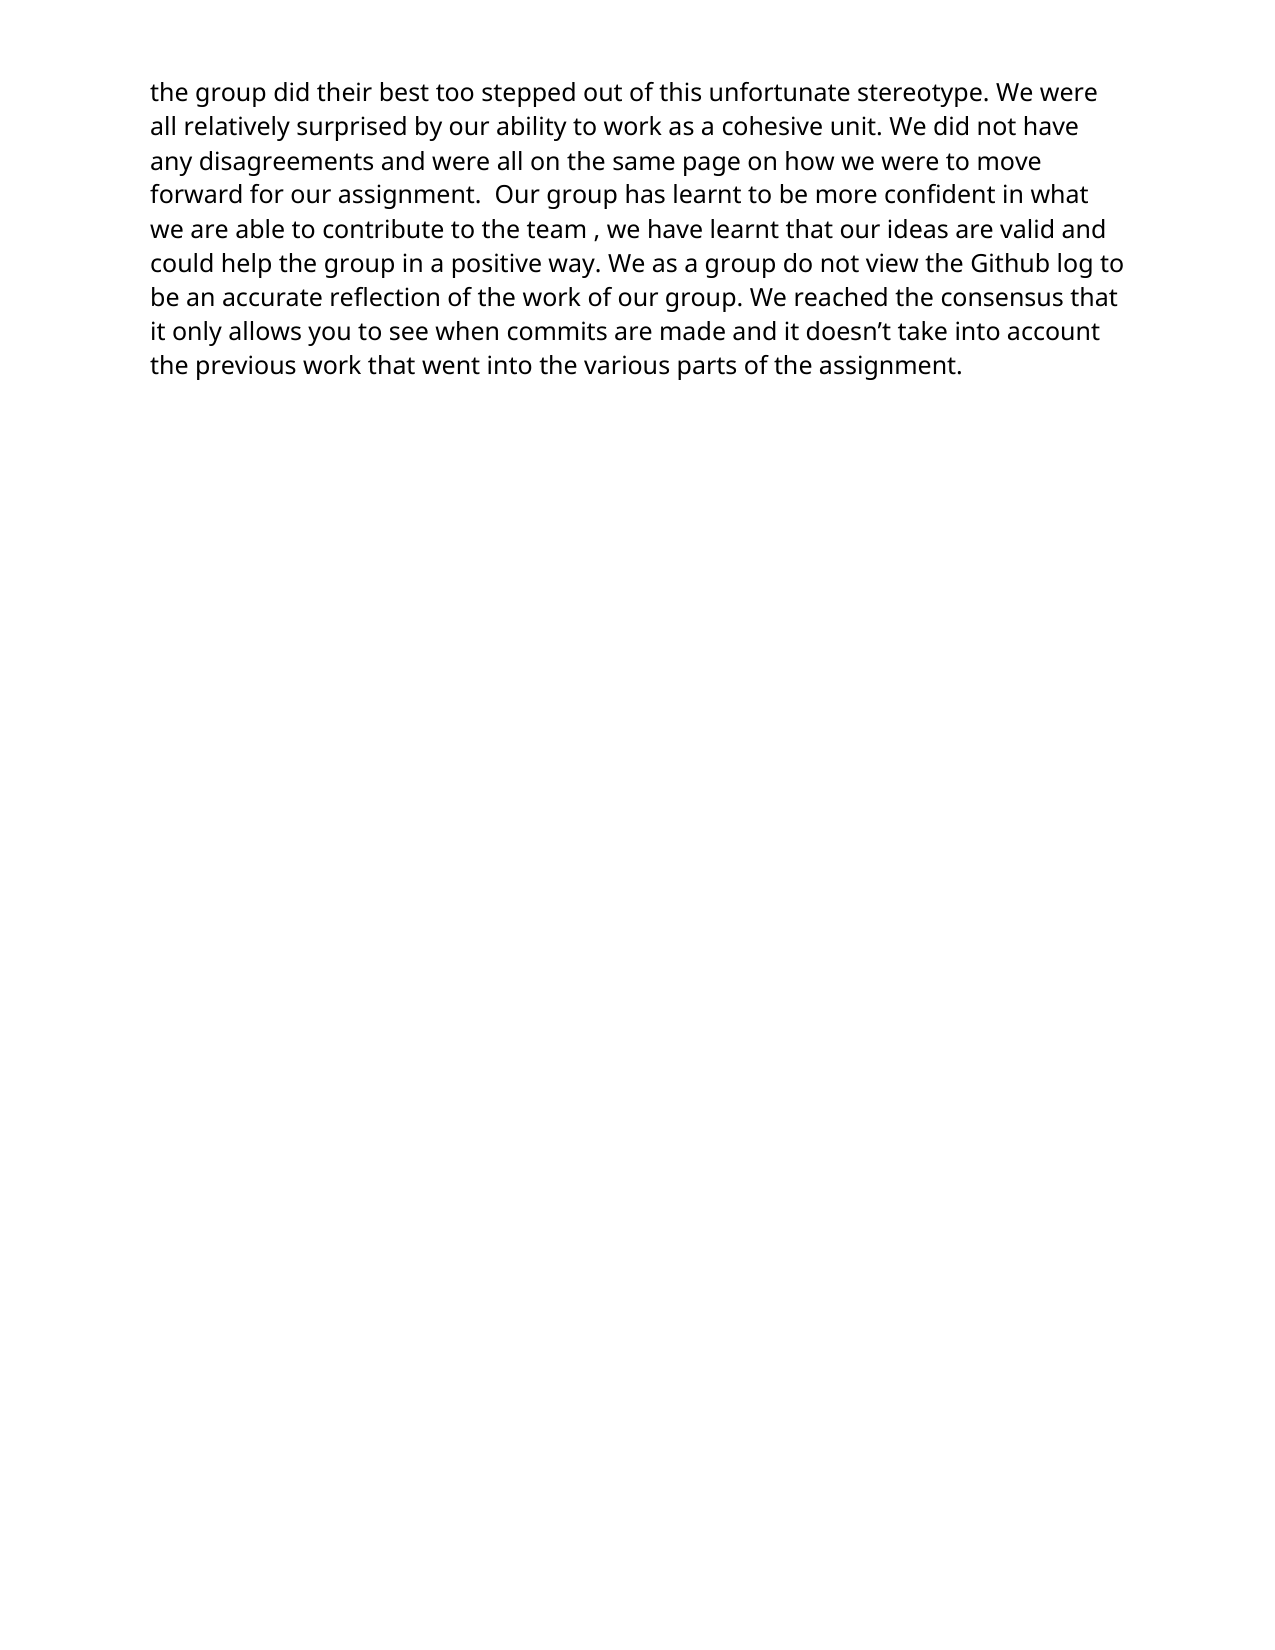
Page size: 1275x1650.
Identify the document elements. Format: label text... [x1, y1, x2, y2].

text the group did their best too stepped out of this unfortunate stereotype. We were all relatively surprised by our ability to work as a cohesive unit. We did not have any disagreements and were all on the same page on how we were to move forward for our assignment. Our group has learnt to be more confident in what we are able to contribute to the team , we have learnt that our ideas are valid and could help the group in a positive way. We as a group do not view the Github log to be an accurate reflection of the work of our group. We reached the consensus that it only allows you to see when commits are made and it doesn’t take into account the previous work that went into the various parts of the assignment. [150, 75, 1125, 382]
